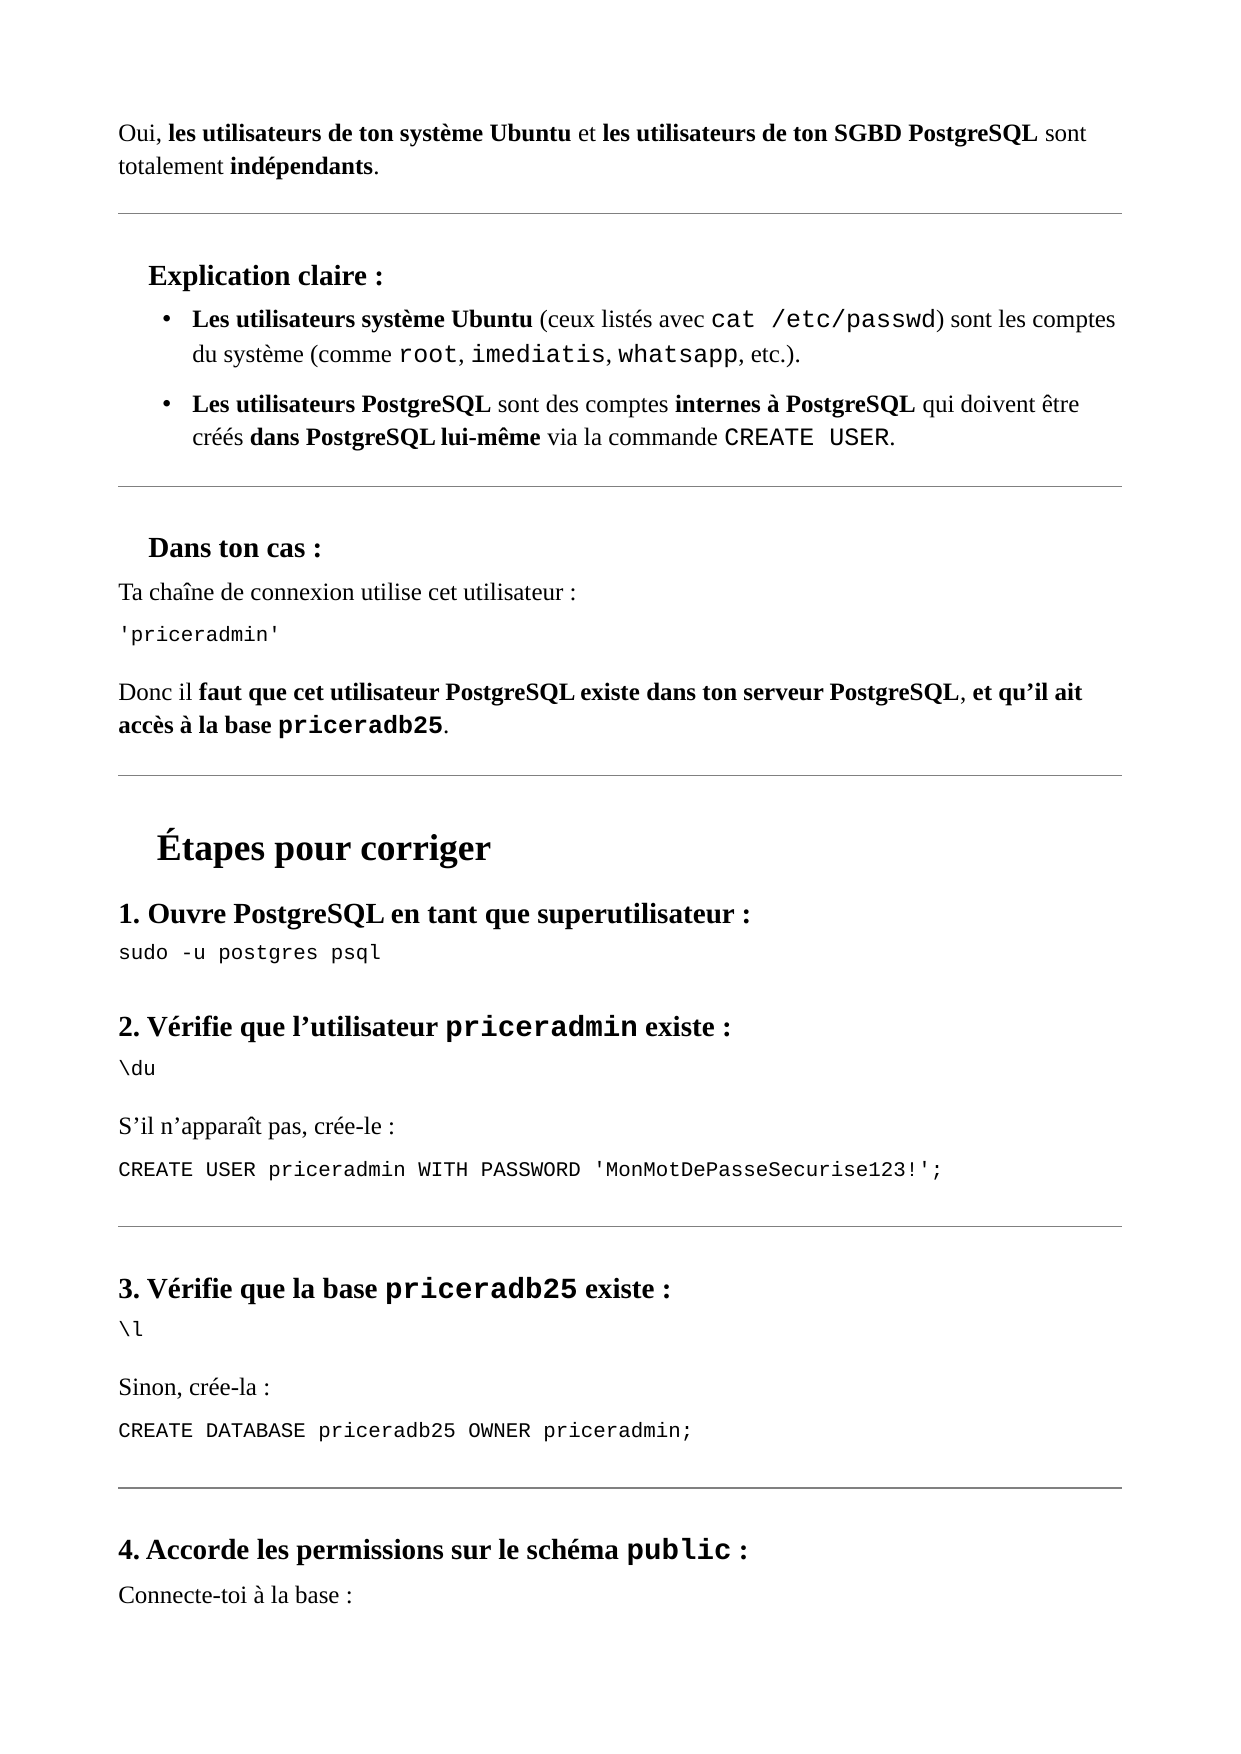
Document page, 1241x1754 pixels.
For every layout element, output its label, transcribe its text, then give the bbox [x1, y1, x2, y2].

text Connecte-toi à la base : [118, 1581, 1122, 1609]
subtitle ✅ Étapes pour corriger [118, 826, 1122, 869]
subtitle 📌 Dans ton cas : [118, 531, 1122, 564]
text CREATE USER priceradmin WITH PASSWORD 'MonMotDePasseSecurise123!'; [118, 1159, 1122, 1182]
list Les utilisateurs PostgreSQL sont des comptes internes à PostgreSQL qui doivent être créés dans PostgreSQL lui-même via la commande CREATE USER. [162, 389, 1122, 453]
text sudo -u postgres psql [118, 942, 1122, 965]
text Oui, les utilisateurs de ton système Ubuntu et les utilisateurs de ton SGBD PostgreSQL sont totalement indépendants. [118, 118, 1122, 180]
text Ta chaîne de connexion utilise cet utilisateur : [118, 577, 1122, 605]
list Les utilisateurs système Ubuntu (ceux listés avec cat /etc/passwd) sont les comptes du système (comme root, imediatis, whatsapp, etc.). [162, 304, 1122, 369]
subtitle 1. Ouvre PostgreSQL en tant que superutilisateur : [118, 896, 1122, 929]
subtitle 🔑 Explication claire : [118, 258, 1122, 291]
subtitle 3. Vérifie que la base priceradb25 existe : [118, 1271, 1122, 1307]
text \du [118, 1058, 1122, 1082]
text 'priceradmin' [118, 624, 1122, 648]
text Sinon, crée-la : [118, 1372, 1122, 1401]
text Donc il faut que cet utilisateur PostgreSQL existe dans ton serveur PostgreSQL, et qu’il ait accès à la base priceradb25. [118, 677, 1122, 741]
subtitle 4. Accorde les permissions sur le schéma public : [118, 1532, 1122, 1568]
subtitle 2. Vérifie que l’utilisateur priceradmin existe : [118, 1009, 1122, 1046]
text S’il n’apparaît pas, crée-le : [118, 1111, 1122, 1140]
text \l [118, 1319, 1122, 1343]
text CREATE DATABASE priceradb25 OWNER priceradmin; [118, 1420, 1122, 1444]
